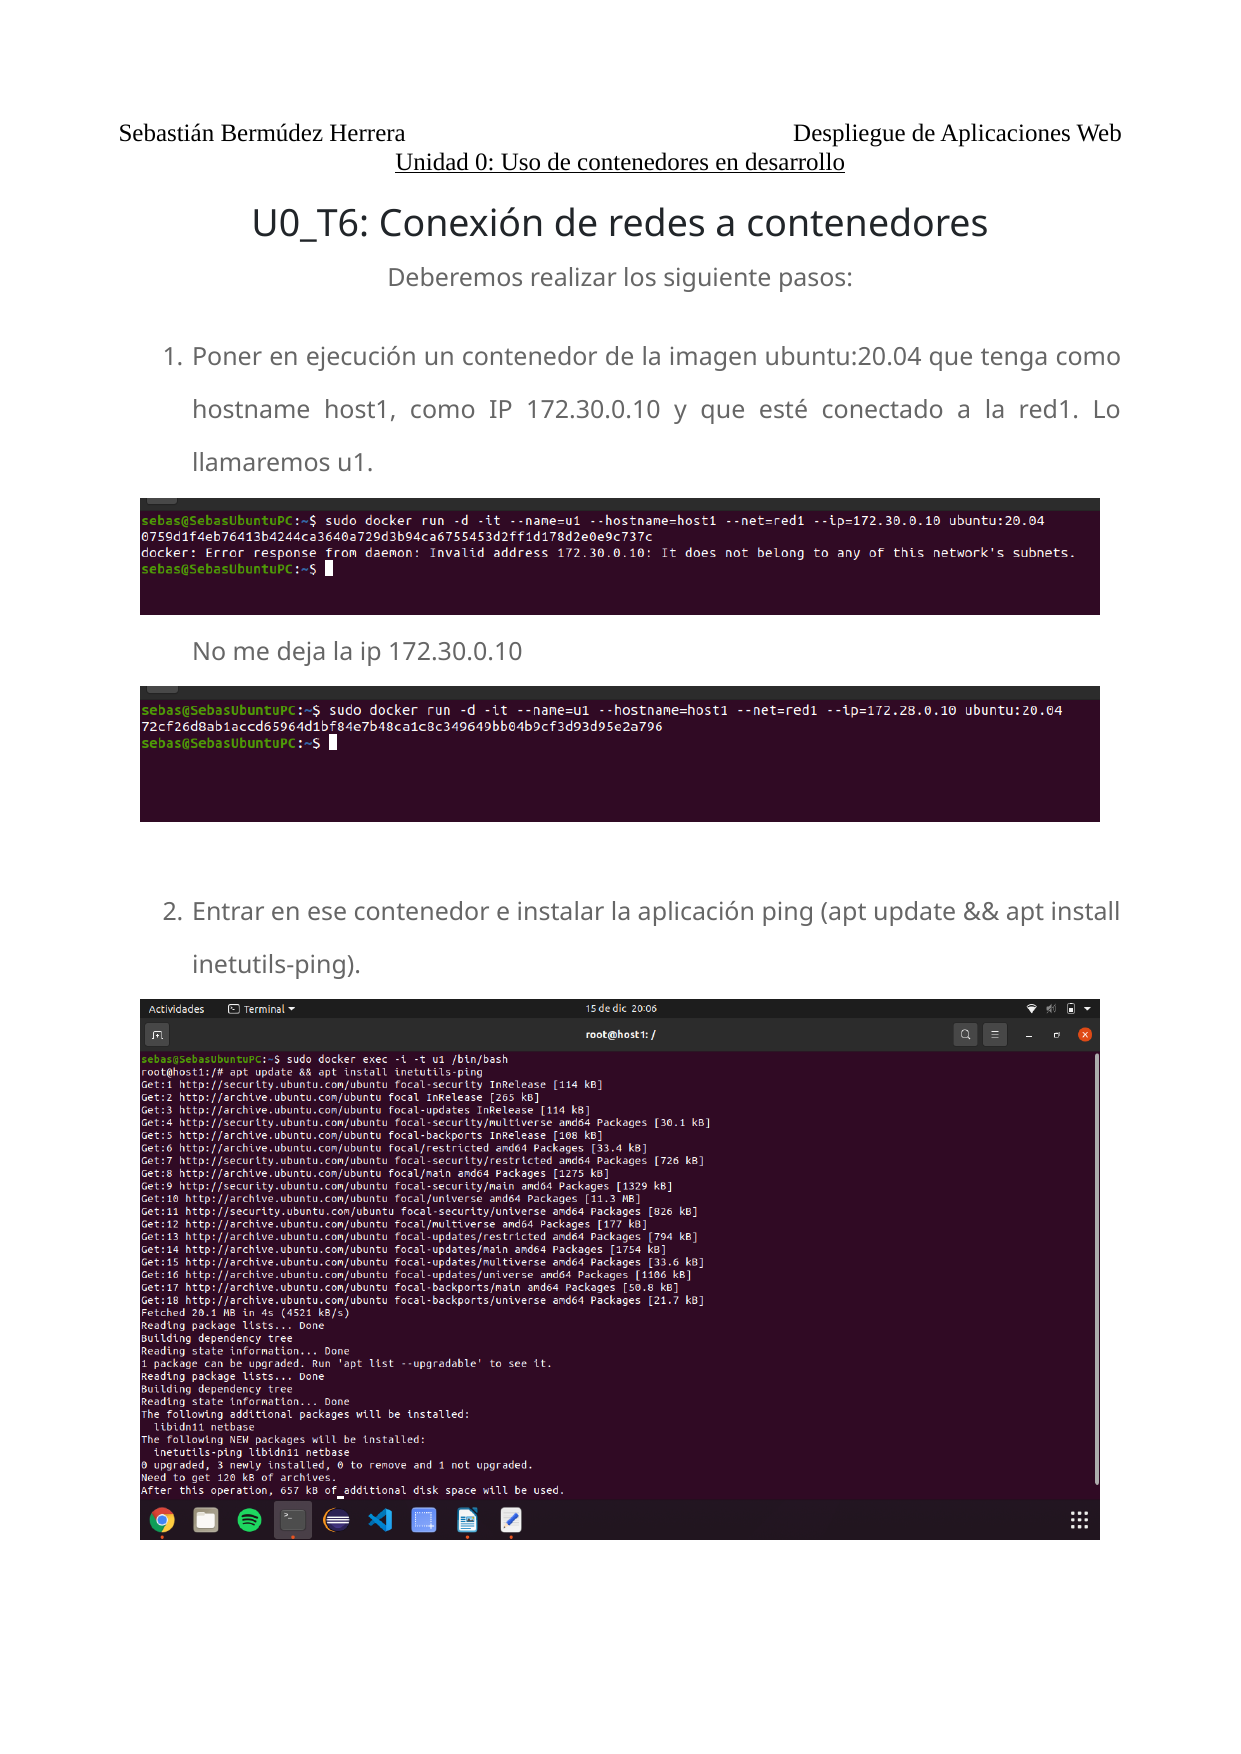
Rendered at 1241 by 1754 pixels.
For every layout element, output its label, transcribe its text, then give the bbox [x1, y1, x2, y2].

text Unidad 0: Uso de contenedores en desarrollo [118, 147, 1122, 176]
picture [140, 999, 1100, 1540]
text Sebastián Bermúdez Herrera Despliegue de Aplicaciones Web [118, 118, 1122, 147]
list Poner en ejecución un contenedor de la imagen ubuntu:20.04 que tenga como hostname host1, como IP 172.30.0.10 y que esté conectado a la red1. Lo llamaremos u1. [162, 339, 1122, 479]
subtitle U0_T6: Conexión de redes a contenedores [118, 196, 1122, 247]
text Deberemos realizar los siguiente pasos: [118, 260, 1122, 294]
picture [140, 686, 1100, 822]
list No me deja la ip 172.30.0.10 [162, 523, 1122, 667]
list Entrar en ese contenedor e instalar la aplicación ping (apt update && apt install inetutils-ping). [162, 893, 1122, 981]
picture [140, 498, 1100, 615]
